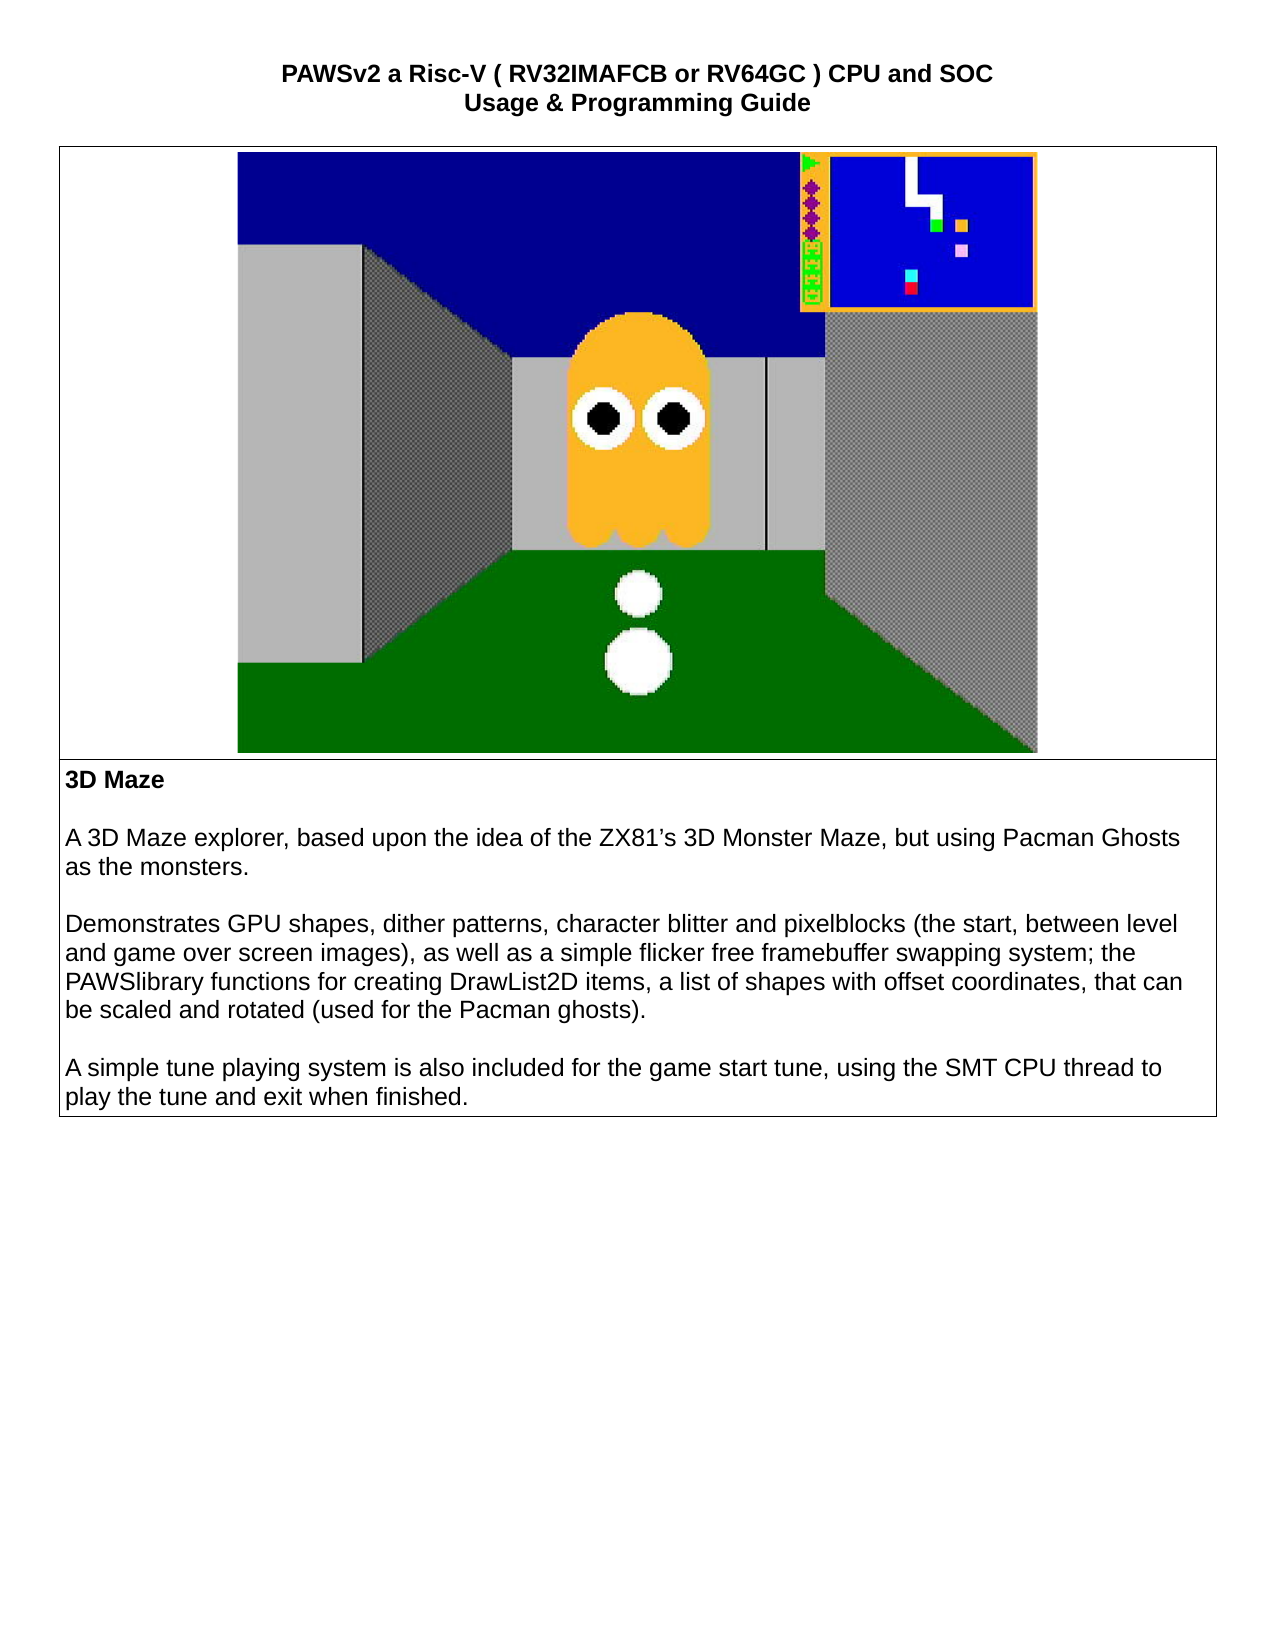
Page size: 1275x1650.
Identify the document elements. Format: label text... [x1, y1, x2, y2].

picture [237, 152, 1038, 753]
table_cell 3D Maze A 3D Maze explorer, based upon the idea of the ZX81’s 3D Monster Maze, but using Pacman Ghosts as the monsters. Demonstrates GPU shapes, dither patterns, character blitter and pixelblocks (the start, between level and game over screen images), as well as a simple flicker free framebuffer swapping system; the PAWSlibrary functions for creating DrawList2D items, a list of shapes with offset coordinates, that can be scaled and rotated (used for the Pacman ghosts). A simple tune playing system is also included for the game start tune, using the SMT CPU thread to play the tune and exit when finished. [60, 760, 1216, 1116]
table_header [60, 147, 1216, 758]
